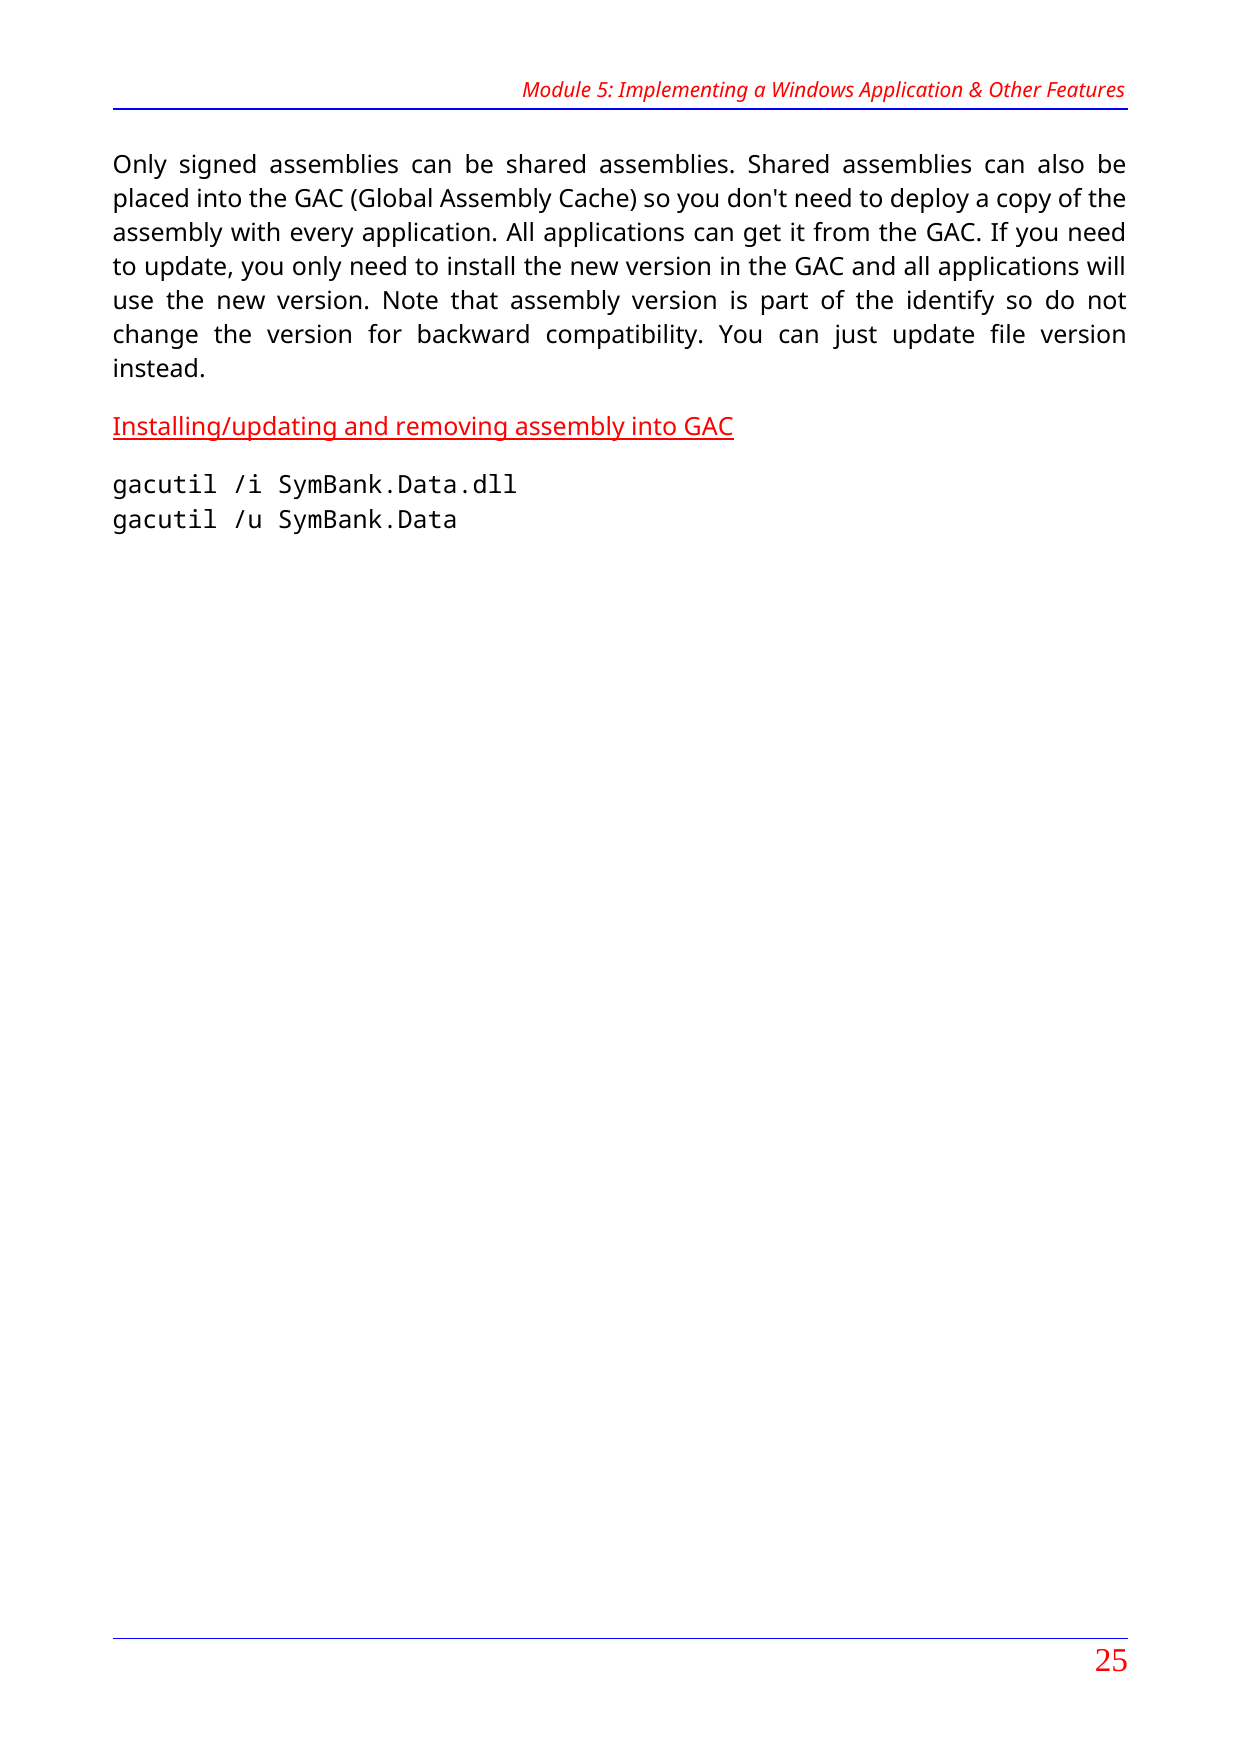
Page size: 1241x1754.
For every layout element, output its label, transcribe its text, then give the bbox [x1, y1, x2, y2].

text Installing/updating and removing assembly into GAC [112, 409, 1128, 443]
text gacutil /i SymBank.Data.dll [112, 467, 1128, 501]
text Only signed assemblies can be shared assemblies. Shared assemblies can also be placed into the GAC (Global Assembly Cache) so you don't need to deploy a copy of the assembly with every application. All applications can get it from the GAC. If you need to update, you only need to install the new version in the GAC and all applications will use the new version. Note that assembly version is part of the identify so do not change the version for backward compatibility. You can just update file version instead. [112, 147, 1128, 385]
text gacutil /u SymBank.Data [112, 501, 1128, 535]
